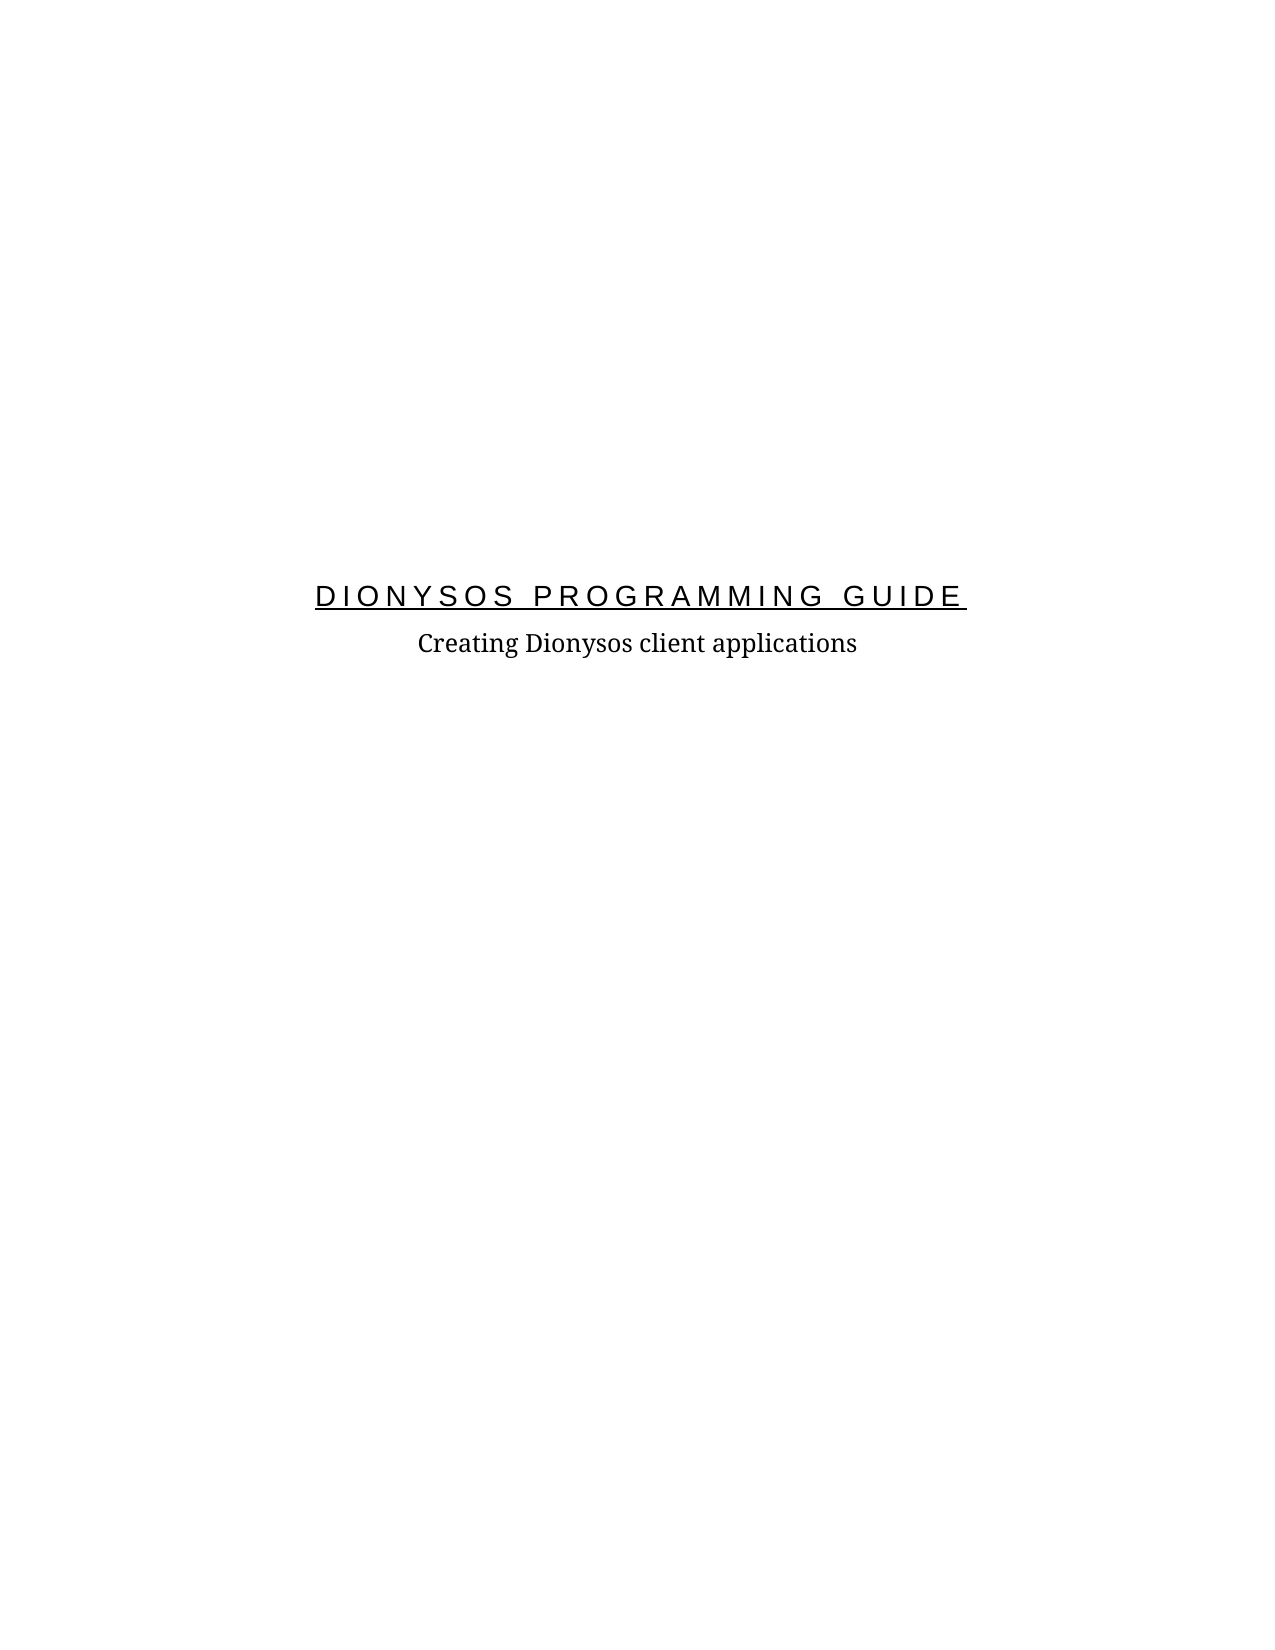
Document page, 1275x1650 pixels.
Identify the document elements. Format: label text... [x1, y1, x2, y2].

subtitle Dionysos Programming Guide [187, 580, 1087, 613]
text Creating Dionysos client applications [187, 625, 1087, 659]
